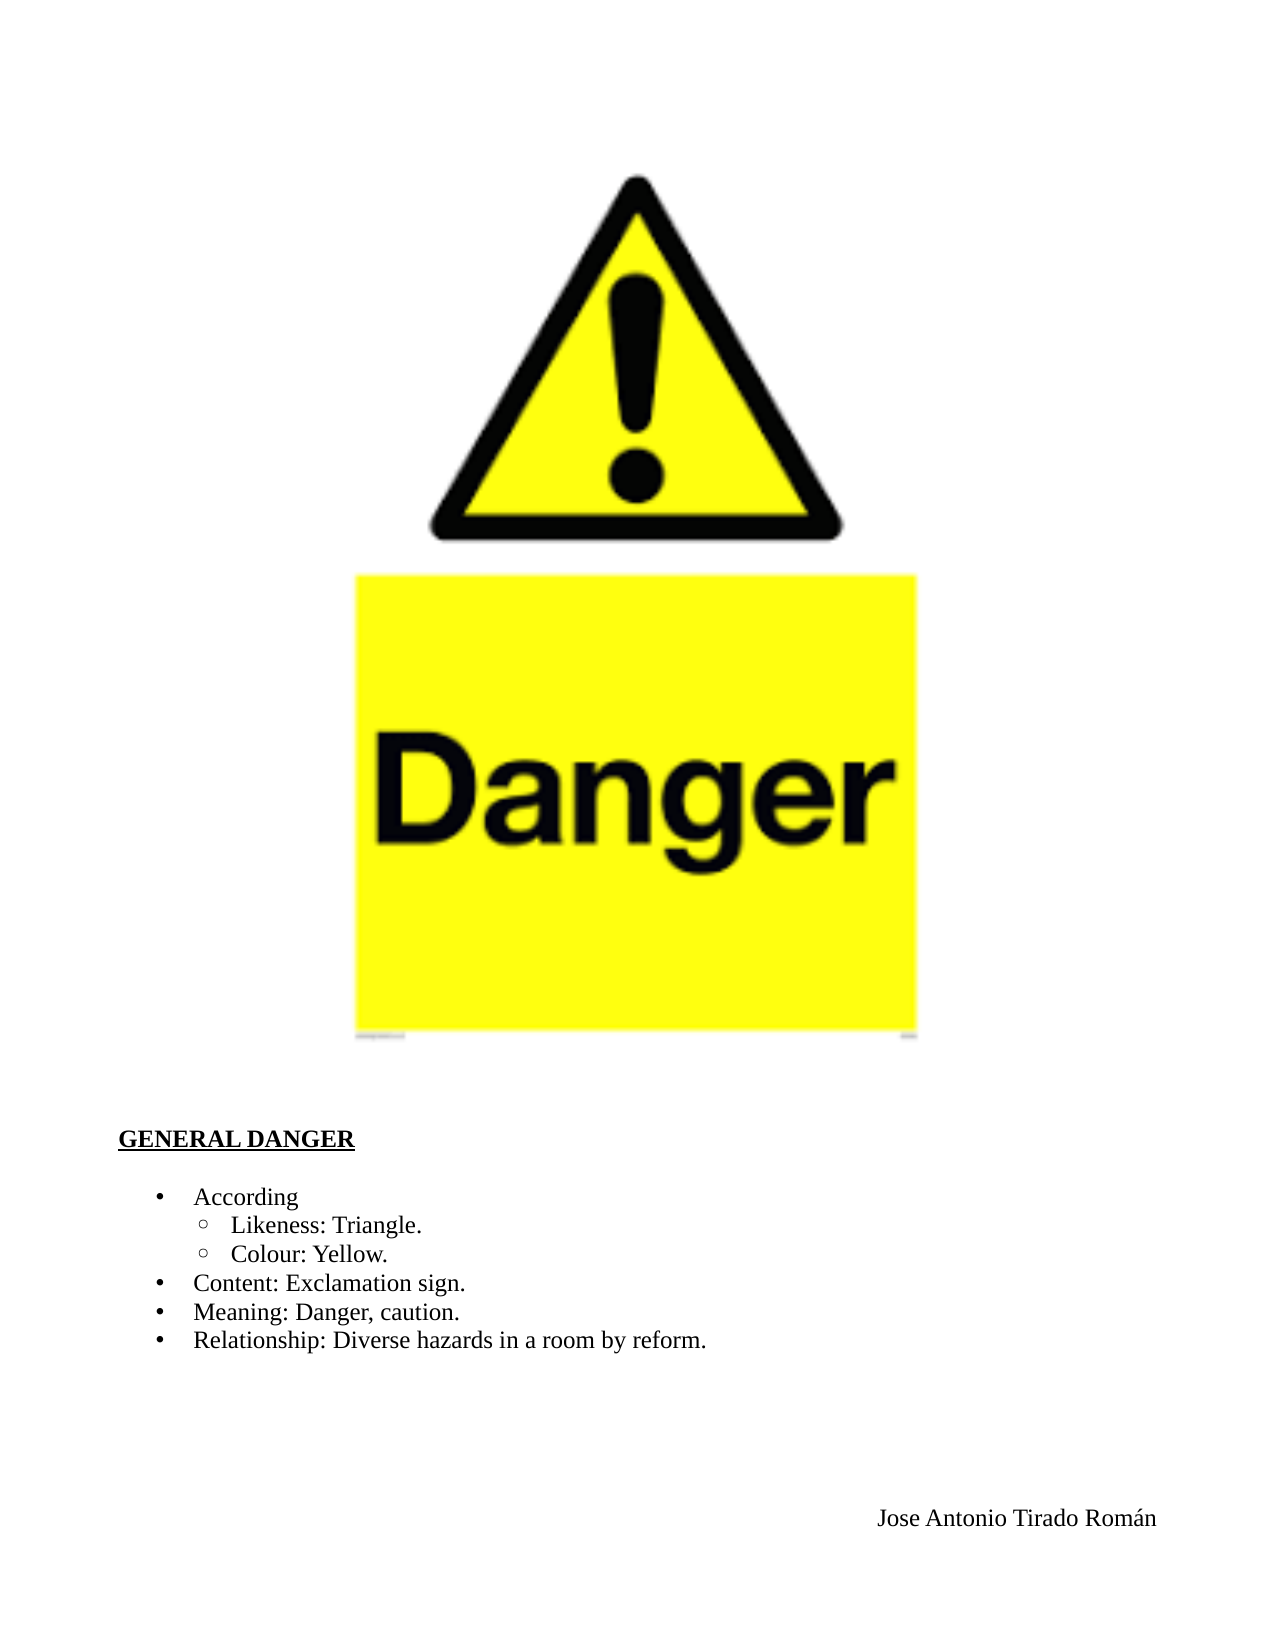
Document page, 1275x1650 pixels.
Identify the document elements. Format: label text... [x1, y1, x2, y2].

list Likeness: Triangle. [193, 1211, 1157, 1239]
list Relationship: Diverse hazards in a room by reform. [156, 1326, 1157, 1354]
list Colour: Yellow. [193, 1239, 1157, 1268]
list According [156, 1182, 1157, 1211]
list Meaning: Danger, caution. [156, 1297, 1157, 1326]
list Content: Exclamation sign. [156, 1268, 1157, 1297]
picture [333, 142, 942, 1056]
text GENERAL DANGER [118, 1124, 1157, 1153]
